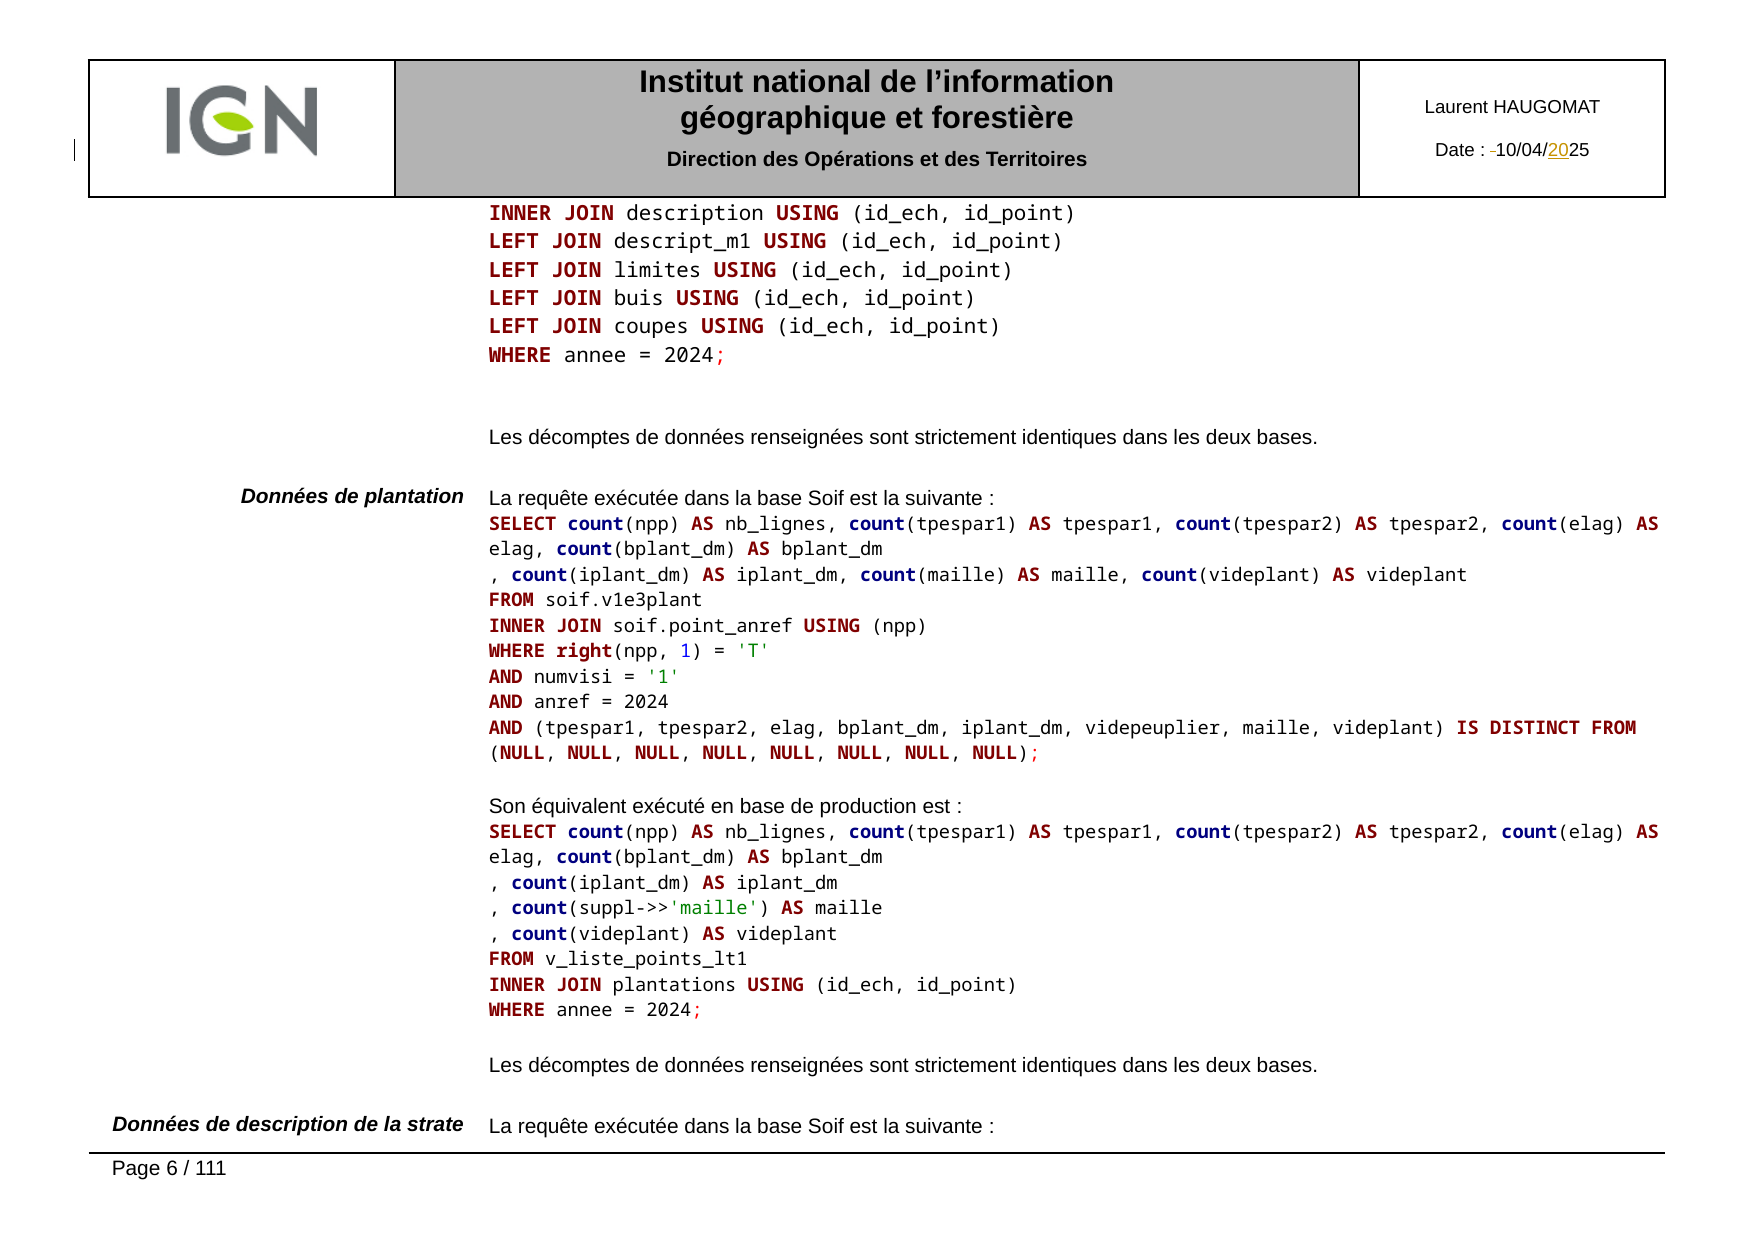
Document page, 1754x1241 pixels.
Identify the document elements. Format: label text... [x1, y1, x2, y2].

table_cell Données de description de la strate [89, 1111, 483, 1144]
table_cell [89, 198, 483, 482]
table_cell INNER JOIN description USING (id_ech, id_point) LEFT JOIN descript_m1 USING (id_ech, id_point) LEFT JOIN limites USING (id_ech, id_point) LEFT JOIN buis USING (id_ech, id_point) LEFT JOIN coupes USING (id_ech, id_point) WHERE annee = 2024; Les décomptes de données renseignées sont strictement identiques dans les deux bases. [483, 198, 1665, 482]
table_cell La requête exécutée dans la base Soif est la suivante : SELECT count(npp) AS nb_lignes, count(tpespar1) AS tpespar1, count(tpespar2) AS tpespar2, count(elag) AS elag, count(bplant_dm) AS bplant_dm , count(iplant_dm) AS iplant_dm, count(maille) AS maille, count(videplant) AS videplant FROM soif.v1e3plant INNER JOIN soif.point_anref USING (npp) WHERE right(npp, 1) = 'T' AND numvisi = '1' AND anref = 2024 AND (tpespar1, tpespar2, elag, bplant_dm, iplant_dm, videpeuplier, maille, videplant) IS DISTINCT FROM (NULL, NULL, NULL, NULL, NULL, NULL, NULL, NULL); Son équivalent exécuté en base de production est : SELECT count(npp) AS nb_lignes, count(tpespar1) AS tpespar1, count(tpespar2) AS tpespar2, count(elag) AS elag, count(bplant_dm) AS bplant_dm , count(iplant_dm) AS iplant_dm , count(suppl->>'maille') AS maille , count(videplant) AS videplant FROM v_liste_points_lt1 INNER JOIN plantations USING (id_ech, id_point) WHERE annee = 2024; Les décomptes de données renseignées sont strictement identiques dans les deux bases. [483, 483, 1665, 1111]
table_cell Données de plantation [89, 483, 483, 1111]
picture [141, 62, 343, 180]
table_cell La requête exécutée dans la base Soif est la suivante : [483, 1111, 1665, 1144]
